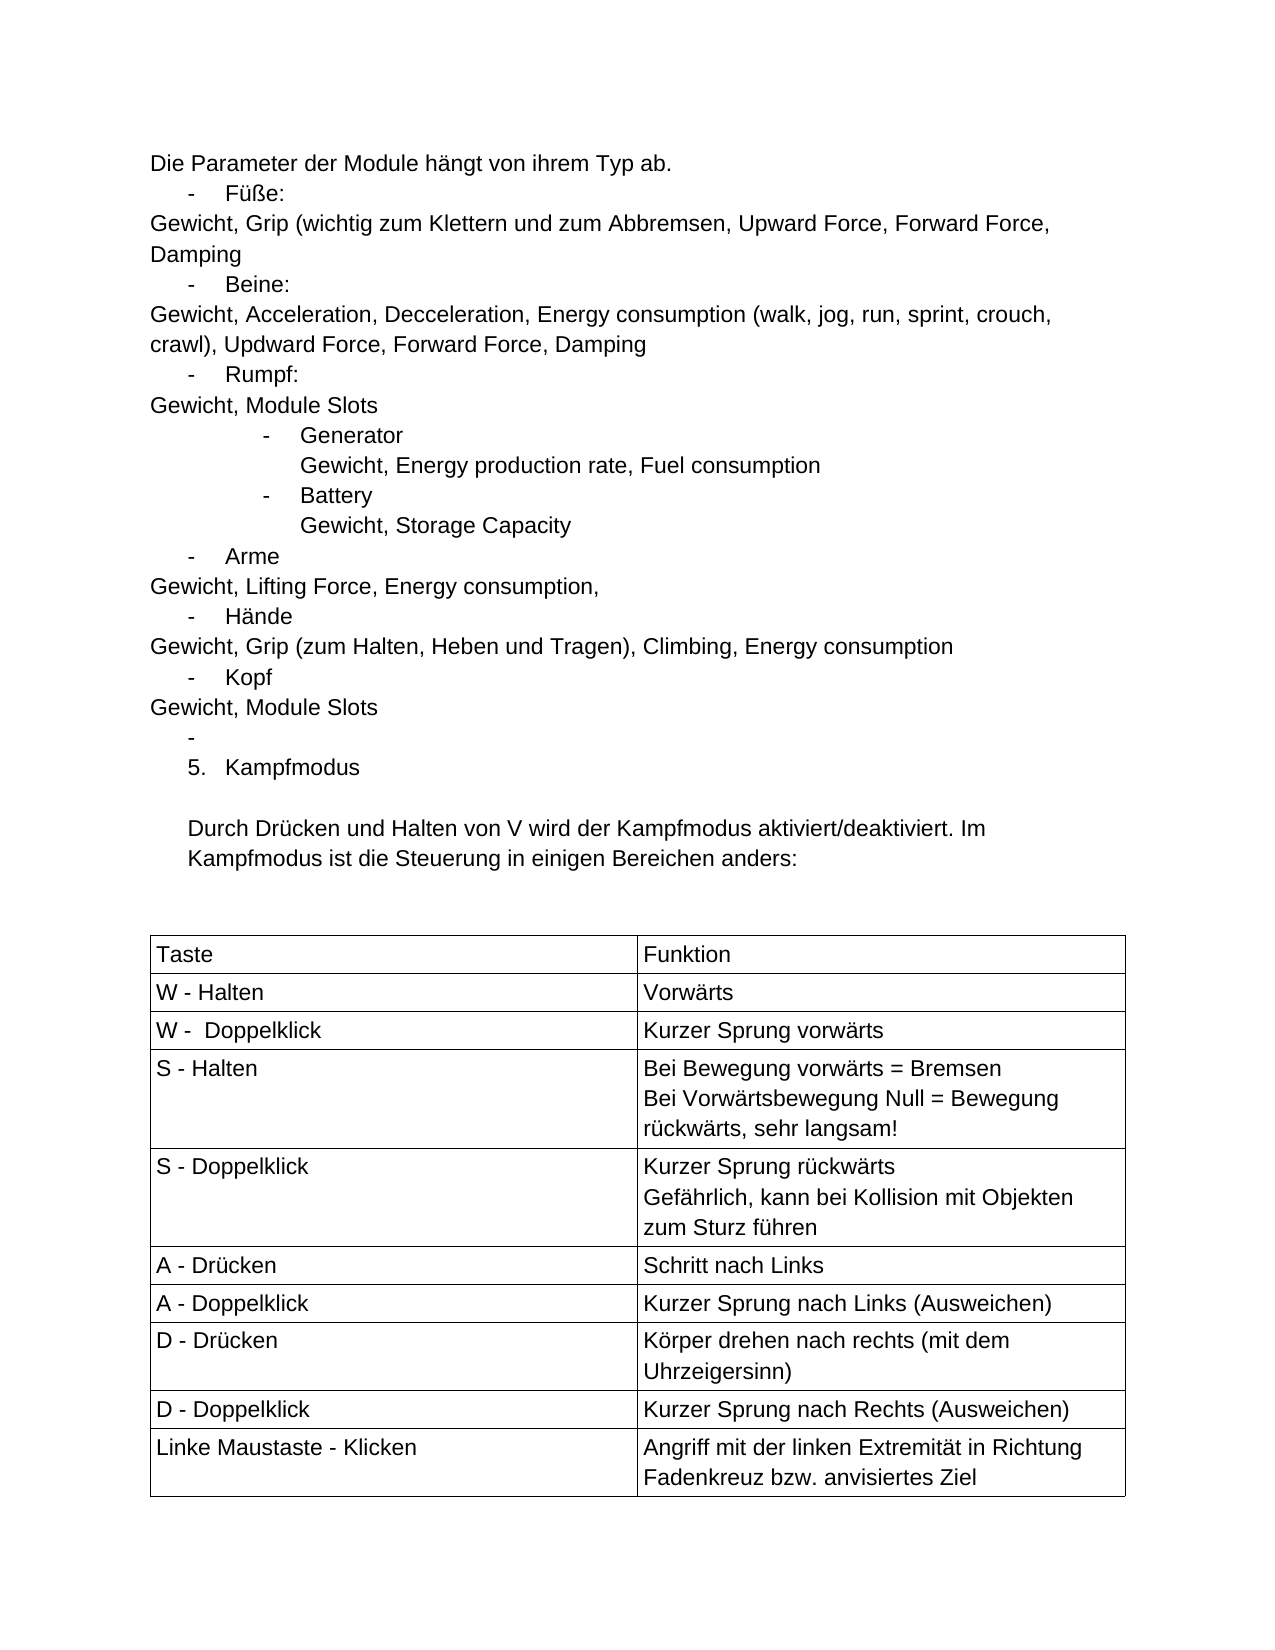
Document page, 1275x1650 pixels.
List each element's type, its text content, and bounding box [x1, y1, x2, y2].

table_cell Kurzer Sprung nach Rechts (Ausweichen) [638, 1391, 1125, 1428]
text Gewicht, Acceleration, Decceleration, Energy consumption (walk, jog, run, sprint, crouch, crawl), Updward Force, Forward Force, Damping [150, 301, 1125, 358]
text Gewicht, Energy production rate, Fuel consumption [150, 452, 1125, 478]
table_cell Kurzer Sprung vorwärts [638, 1012, 1125, 1049]
table_cell W - Halten [151, 974, 637, 1011]
list Kampfmodus [187, 754, 1125, 781]
table_cell Vorwärts [638, 974, 1125, 1011]
table_cell D - Doppelklick [151, 1391, 637, 1428]
table_cell S - Halten [151, 1050, 637, 1147]
list Beine: [187, 271, 1125, 297]
text Gewicht, Grip (zum Halten, Heben und Tragen), Climbing, Energy consumption [150, 633, 1125, 660]
table_cell W - Doppelklick [151, 1012, 637, 1049]
table_cell Kurzer Sprung rückwärts Gefährlich, kann bei Kollision mit Objekten zum Sturz führen [638, 1149, 1125, 1246]
text Gewicht, Module Slots [150, 694, 1125, 720]
table_cell Linke Maustaste - Klicken [151, 1429, 637, 1496]
text Gewicht, Module Slots [150, 392, 1125, 418]
table_cell Angriff mit der linken Extremität in Richtung Fadenkreuz bzw. anvisiertes Ziel [638, 1429, 1125, 1496]
list Rumpf: [187, 361, 1125, 388]
table_cell A - Drücken [151, 1247, 637, 1284]
list Generator [262, 422, 1125, 448]
table_cell D - Drücken [151, 1323, 637, 1390]
text Durch Drücken und Halten von V wird der Kampfmodus aktiviert/deaktiviert. Im Kampfmodus ist die Steuerung in einigen Bereichen anders: [187, 814, 1125, 871]
table_cell Schritt nach Links [638, 1247, 1125, 1284]
list Hände [187, 603, 1125, 629]
text Gewicht, Storage Capacity [150, 512, 1125, 539]
table_cell S - Doppelklick [151, 1149, 637, 1246]
list Kopf [187, 663, 1125, 690]
text Die Parameter der Module hängt von ihrem Typ ab. [150, 150, 1125, 176]
list Battery [262, 482, 1125, 509]
table_header Funktion [638, 936, 1125, 973]
table_header Taste [151, 936, 637, 973]
table_cell A - Doppelklick [151, 1285, 637, 1322]
table_cell Kurzer Sprung nach Links (Ausweichen) [638, 1285, 1125, 1322]
list Füße: [187, 180, 1125, 207]
list Arme [187, 543, 1125, 569]
text Gewicht, Grip (wichtig zum Klettern und zum Abbremsen, Upward Force, Forward Force, Damping [150, 210, 1125, 267]
text Gewicht, Lifting Force, Energy consumption, [150, 573, 1125, 599]
table_cell Bei Bewegung vorwärts = Bremsen Bei Vorwärtsbewegung Null = Bewegung rückwärts, sehr langsam! [638, 1050, 1125, 1147]
table_cell Körper drehen nach rechts (mit dem Uhrzeigersinn) [638, 1323, 1125, 1390]
